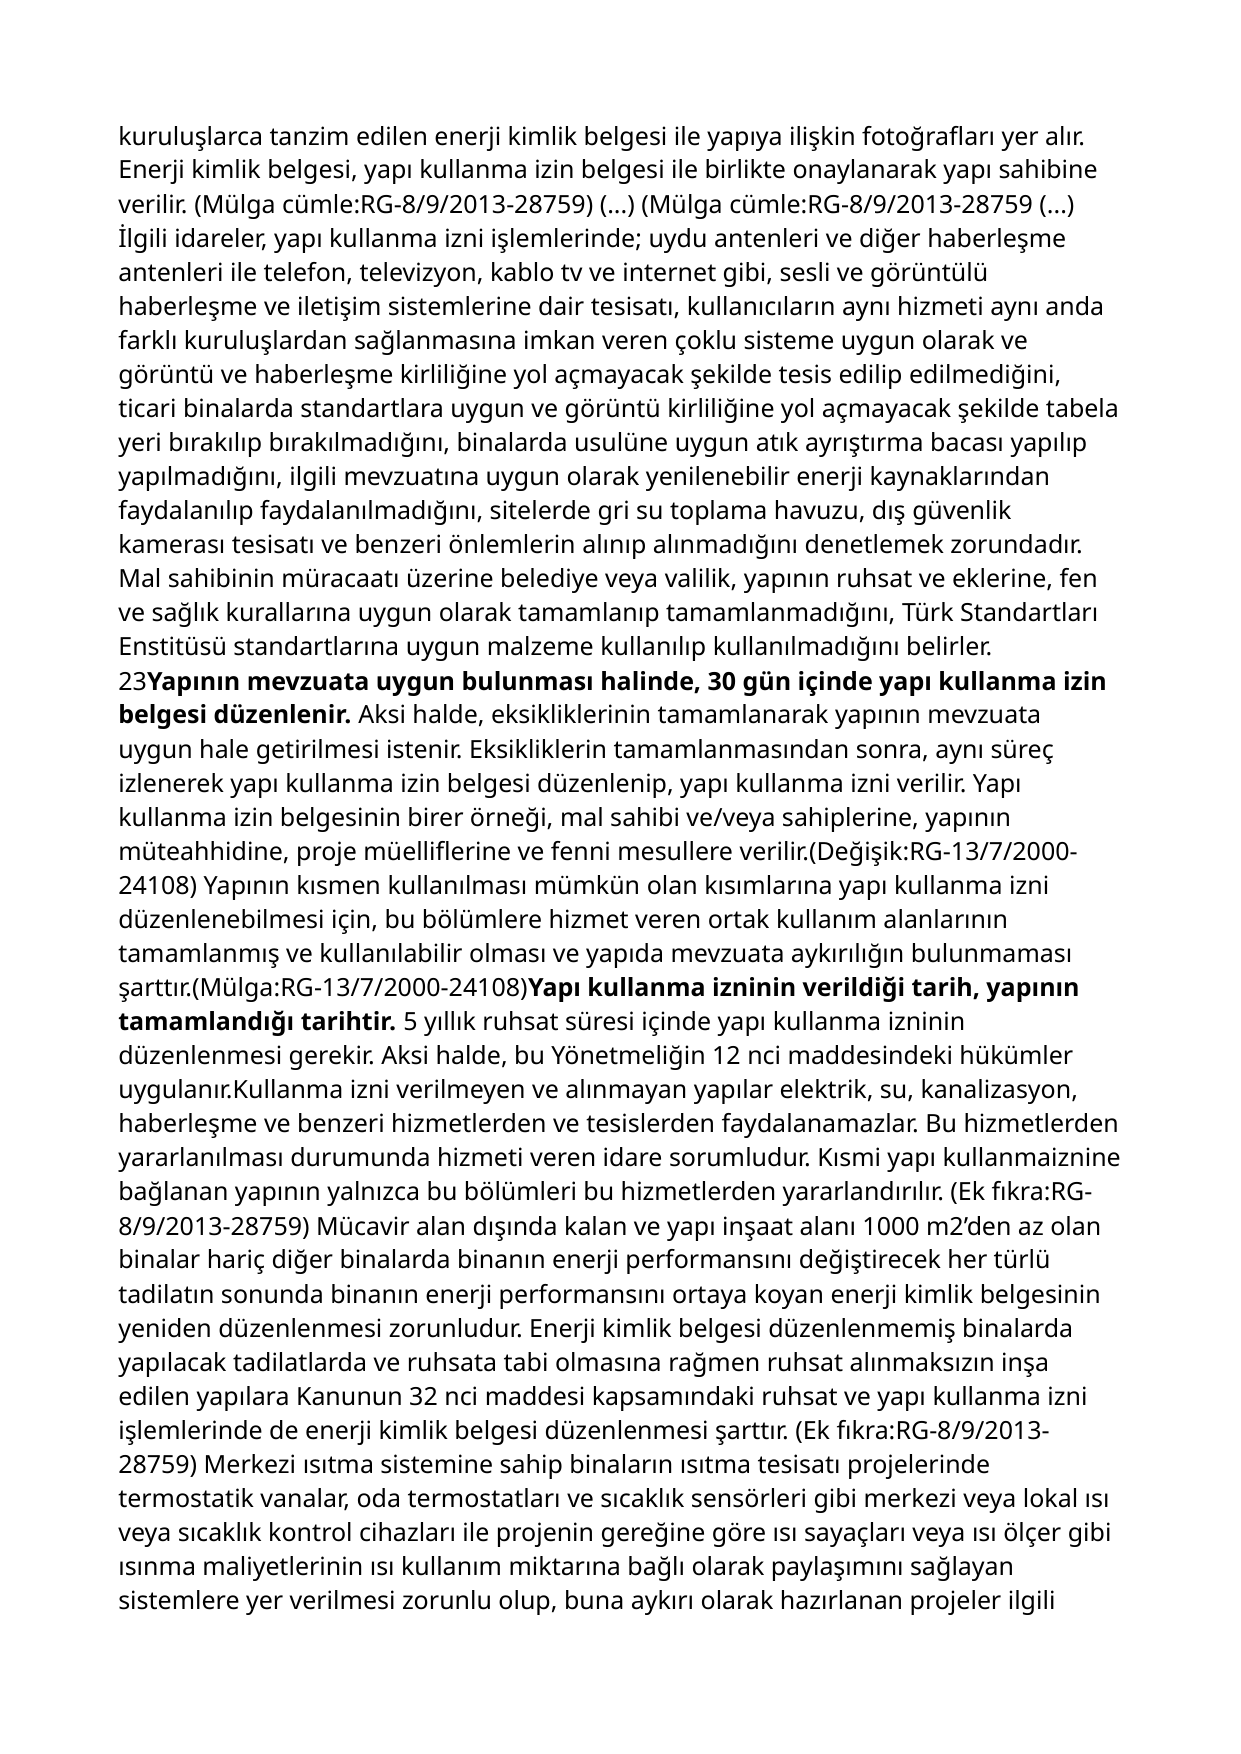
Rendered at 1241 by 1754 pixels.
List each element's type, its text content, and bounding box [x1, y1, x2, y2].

text 23Yapının mevzuata uygun bulunması halinde, 30 gün içinde yapı kullanma izin belgesi düzenlenir. Aksi halde, eksikliklerinin tamamlanarak yapının mevzuata uygun hale getirilmesi istenir. Eksikliklerin tamamlanmasından sonra, aynı süreç izlenerek yapı kullanma izin belgesi düzenlenip, yapı kullanma izni verilir. Yapı kullanma izin belgesinin birer örneği, mal sahibi ve/veya sahiplerine, yapının müteahhidine, proje müelliflerine ve fenni mesullere verilir.(Değişik:RG-13/7/2000-24108) Yapının kısmen kullanılması mümkün olan kısımlarına yapı kullanma izni düzenlenebilmesi için, bu bölümlere hizmet veren ortak kullanım alanlarının tamamlanmış ve kullanılabilir olması ve yapıda mevzuata aykırılığın bulunmaması şarttır.(Mülga:RG-13/7/2000-24108)Yapı kullanma izninin verildiği tarih, yapının tamamlandığı tarihtir. 5 yıllık ruhsat süresi içinde yapı kullanma izninin düzenlenmesi gerekir. Aksi halde, bu Yönetmeliğin 12 nci maddesindeki hükümler uygulanır.Kullanma izni verilmeyen ve alınmayan yapılar elektrik, su, kanalizasyon, haberleşme ve benzeri hizmetlerden ve tesislerden faydalanamazlar. Bu hizmetlerden yararlanılması durumunda hizmeti veren idare sorumludur. Kısmi yapı kullanmaiznine bağlanan yapının yalnızca bu bölümleri bu hizmetlerden yararlandırılır. (Ek fıkra:RG-8/9/2013-28759) Mücavir alan dışında kalan ve yapı inşaat alanı 1000 m2’den az olan binalar hariç diğer binalarda binanın enerji performansını değiştirecek her türlü tadilatın sonunda binanın enerji performansını ortaya koyan enerji kimlik belgesinin yeniden düzenlenmesi zorunludur. Enerji kimlik belgesi düzenlenmemiş binalarda yapılacak tadilatlarda ve ruhsata tabi olmasına rağmen ruhsat alınmaksızın inşa edilen yapılara Kanunun 32 nci maddesi kapsamındaki ruhsat ve yapı kullanma izni işlemlerinde de enerji kimlik belgesi düzenlenmesi şarttır. (Ek fıkra:RG-8/9/2013-28759) Merkezi ısıtma sistemine sahip binaların ısıtma tesisatı projelerinde termostatik vanalar, oda termostatları ve sıcaklık sensörleri gibi merkezi veya lokal ısı veya sıcaklık kontrol cihazları ile projenin gereğine göre ısı sayaçları veya ısı ölçer gibi ısınma maliyetlerinin ısı kullanım miktarına bağlı olarak paylaşımını sağlayan sistemlere yer verilmesi zorunlu olup, buna aykırı olarak hazırlanan projeler ilgili [118, 663, 1122, 1617]
text kuruluşlarca tanzim edilen enerji kimlik belgesi ile yapıya ilişkin fotoğrafları yer alır. Enerji kimlik belgesi, yapı kullanma izin belgesi ile birlikte onaylanarak yapı sahibine verilir. (Mülga cümle:RG-8/9/2013-28759) (...) (Mülga cümle:RG-8/9/2013-28759 (...) İlgili idareler, yapı kullanma izni işlemlerinde; uydu antenleri ve diğer haberleşme antenleri ile telefon, televizyon, kablo tv ve internet gibi, sesli ve görüntülü haberleşme ve iletişim sistemlerine dair tesisatı, kullanıcıların aynı hizmeti aynı anda farklı kuruluşlardan sağlanmasına imkan veren çoklu sisteme uygun olarak ve görüntü ve haberleşme kirliliğine yol açmayacak şekilde tesis edilip edilmediğini, ticari binalarda standartlara uygun ve görüntü kirliliğine yol açmayacak şekilde tabela yeri bırakılıp bırakılmadığını, binalarda usulüne uygun atık ayrıştırma bacası yapılıp yapılmadığını, ilgili mevzuatına uygun olarak yenilenebilir enerji kaynaklarından faydalanılıp faydalanılmadığını, sitelerde gri su toplama havuzu, dış güvenlik kamerası tesisatı ve benzeri önlemlerin alınıp alınmadığını denetlemek zorundadır. Mal sahibinin müracaatı üzerine belediye veya valilik, yapının ruhsat ve eklerine, fen ve sağlık kurallarına uygun olarak tamamlanıp tamamlanmadığını, Türk Standartları Enstitüsü standartlarına uygun malzeme kullanılıp kullanılmadığını belirler. [118, 118, 1122, 663]
